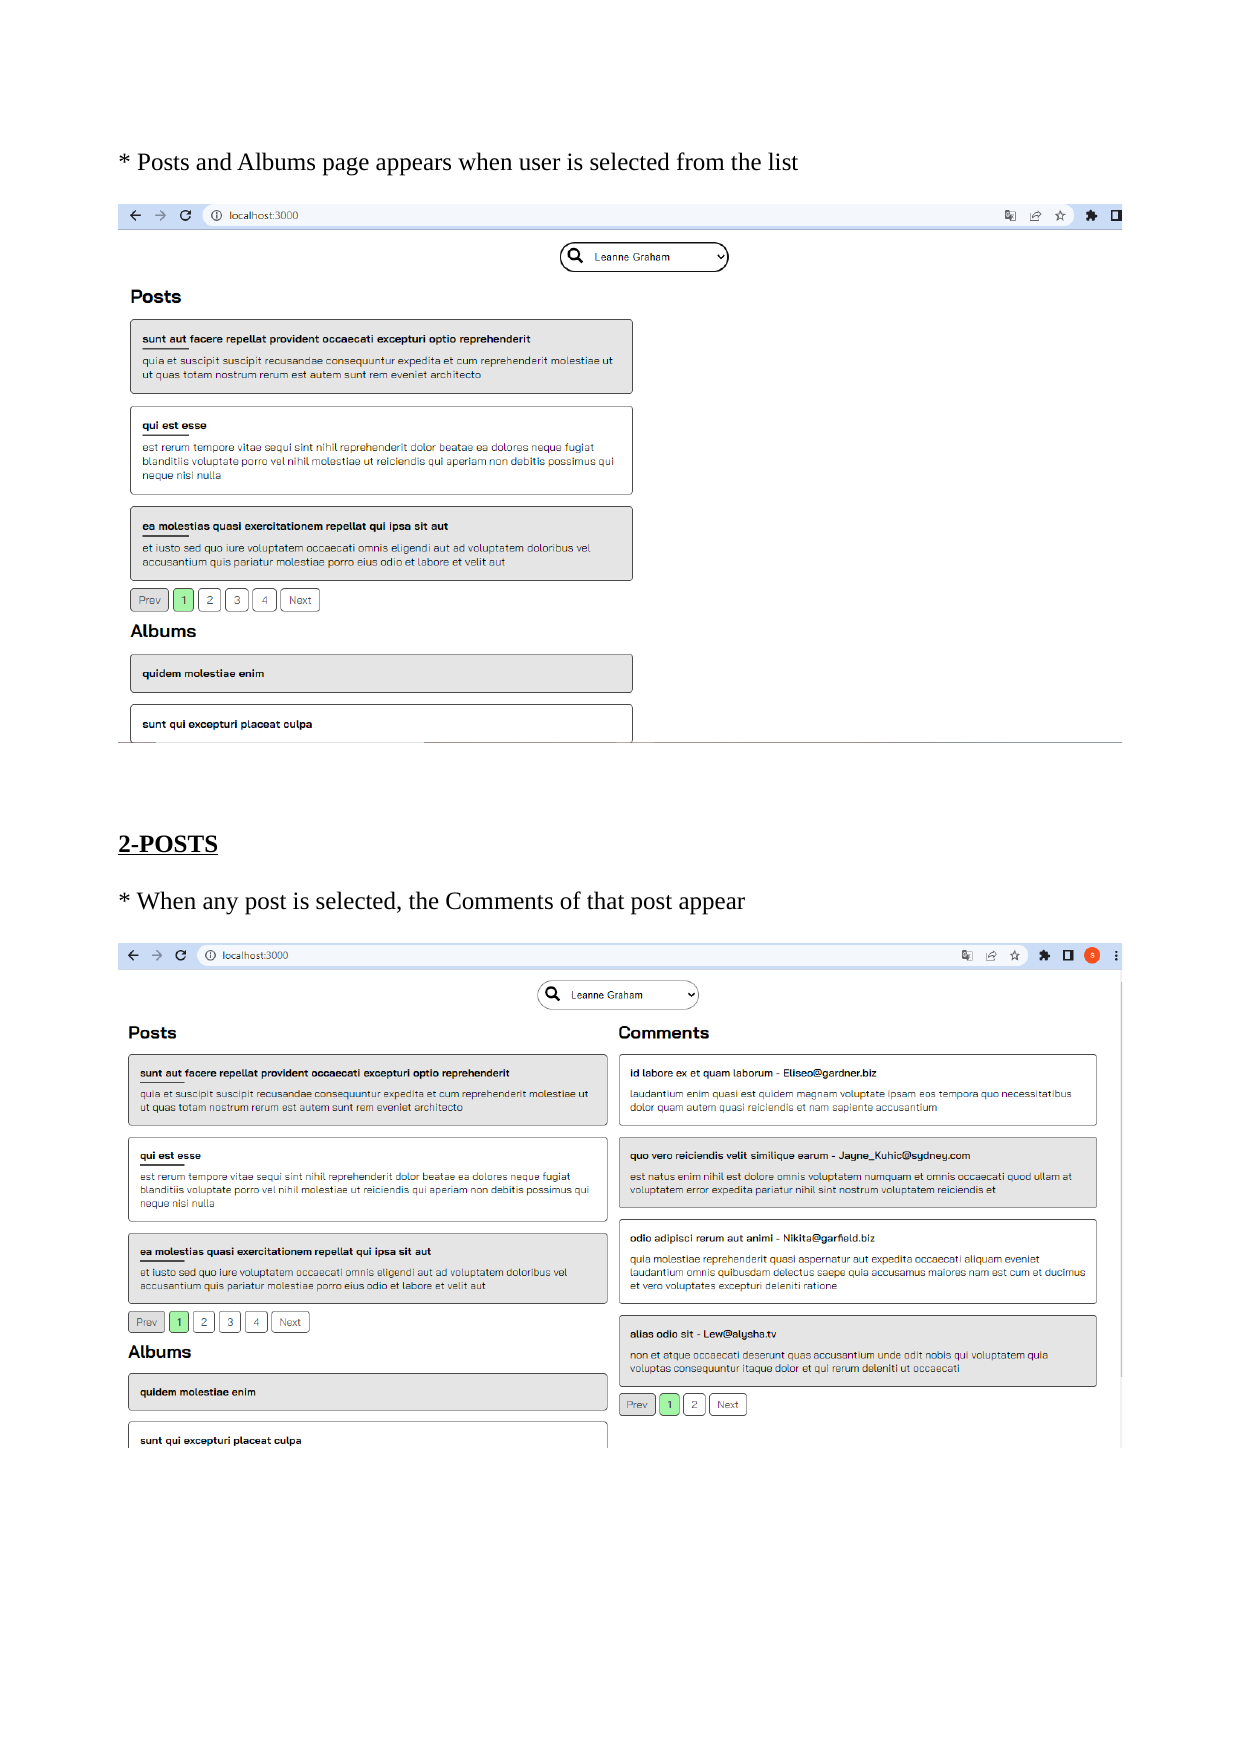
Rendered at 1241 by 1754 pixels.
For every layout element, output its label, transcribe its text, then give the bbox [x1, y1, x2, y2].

picture [118, 204, 1123, 743]
text 2-POSTS [118, 829, 1122, 857]
text * When any post is selected, the Comments of that post appear [118, 886, 1122, 915]
text * Posts and Albums page appears when user is selected from the list [118, 147, 1122, 176]
picture [118, 943, 1123, 1448]
